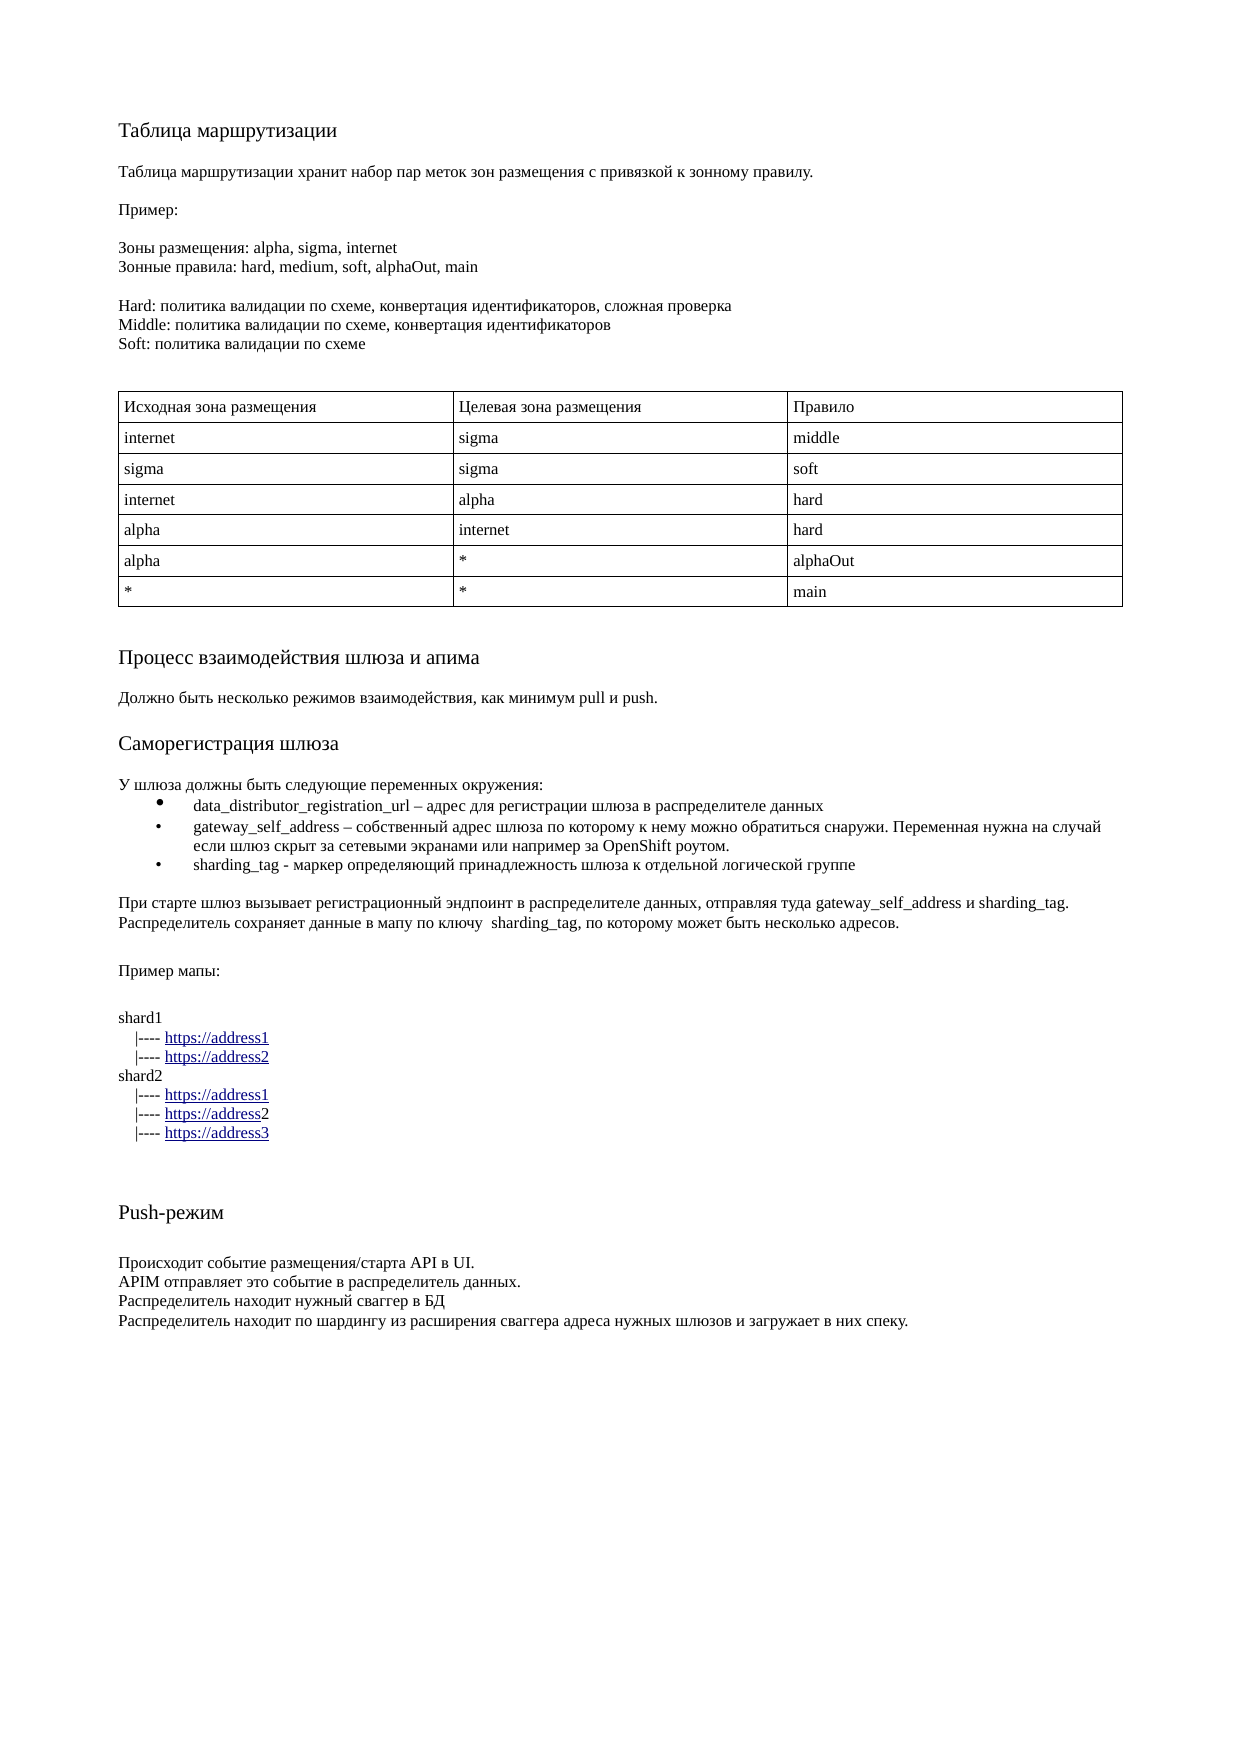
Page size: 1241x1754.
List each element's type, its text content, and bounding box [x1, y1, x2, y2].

text У шлюза должны быть следующие переменных окружения: [118, 774, 1122, 794]
table_header Исходная зона размещения [119, 392, 453, 422]
table_cell * [119, 577, 453, 606]
text Middle: политика валидации по схеме, конвертация идентификаторов [118, 315, 1122, 334]
list gateway_self_address – собственный адрес шлюза по которому к нему можно обратиться снаружи. Переменная нужна на случай если шлюз скрыт за сетевыми экранами или например за OpenShift роутом. [156, 816, 1122, 855]
text Происходит событие размещения/старта API в UI. [118, 1253, 1122, 1272]
table_cell middle [788, 423, 1122, 453]
text Саморегистрация шлюза [118, 731, 1122, 755]
text Soft: политика валидации по схеме [118, 334, 1122, 353]
text Таблица маршрутизации [118, 118, 1122, 142]
text При старте шлюз вызывает регистрационный эндпоинт в распределителе данных, отправляя туда gateway_self_address и sharding_tag. [118, 893, 1122, 912]
text Пример: [118, 200, 1122, 219]
table_cell internet [454, 515, 787, 545]
table_cell * [454, 577, 787, 606]
text Таблица маршрутизации хранит набор пар меток зон размещения с привязкой к зонному правилу. [118, 161, 1122, 181]
list data_distributor_registration_url – адрес для регистрации шлюза в распределителе данных [156, 794, 1122, 816]
text APIM отправляет это событие в распределитель данных. [118, 1272, 1122, 1291]
text Должно быть несколько режимов взаимодействия, как минимум pull и push. [118, 688, 1122, 707]
text |---- https://address1 [118, 1085, 1122, 1104]
table_cell soft [788, 454, 1122, 483]
text shard2 [118, 1066, 1122, 1085]
text Процесс взаимодействия шлюза и апима [118, 645, 1122, 669]
table_cell internet [119, 485, 453, 514]
text |---- https://address2 [118, 1104, 1122, 1123]
table_cell alpha [119, 546, 453, 576]
table_cell sigma [454, 423, 787, 453]
table_cell sigma [119, 454, 453, 483]
text Hard: политика валидации по схеме, конвертация идентификаторов, сложная проверка [118, 296, 1122, 315]
table_cell alpha [119, 515, 453, 545]
text Распределитель находит по шардингу из расширения сваггера адреса нужных шлюзов и загружает в них спеку. [118, 1310, 1122, 1329]
table_cell hard [788, 485, 1122, 514]
text shard1 [118, 1008, 1122, 1027]
text Пример мапы: [118, 960, 1122, 979]
table_cell internet [119, 423, 453, 453]
text Зоны размещения: alpha, sigma, internet [118, 238, 1122, 257]
table_cell sigma [454, 454, 787, 483]
table_header Целевая зона размещения [454, 392, 787, 422]
text Push-режим [118, 1200, 1122, 1224]
table_cell hard [788, 515, 1122, 545]
list sharding_tag - маркер определяющий принадлежность шлюза к отдельной логической группе [156, 855, 1122, 874]
text Распределитель находит нужный сваггер в БД [118, 1291, 1122, 1310]
text Распределитель сохраняет данные в мапу по ключу sharding_tag, по которому может быть несколько адресов. [118, 912, 1122, 932]
text |---- https://address3 [118, 1123, 1122, 1142]
table_cell alpha [454, 485, 787, 514]
table_header Правило [788, 392, 1122, 422]
text |---- https://address1 [118, 1027, 1122, 1047]
table_cell main [788, 577, 1122, 606]
text |---- https://address2 [118, 1047, 1122, 1066]
table_cell alphaOut [788, 546, 1122, 576]
table_cell * [454, 546, 787, 576]
text Зонные правила: hard, medium, soft, alphaOut, main [118, 257, 1122, 276]
